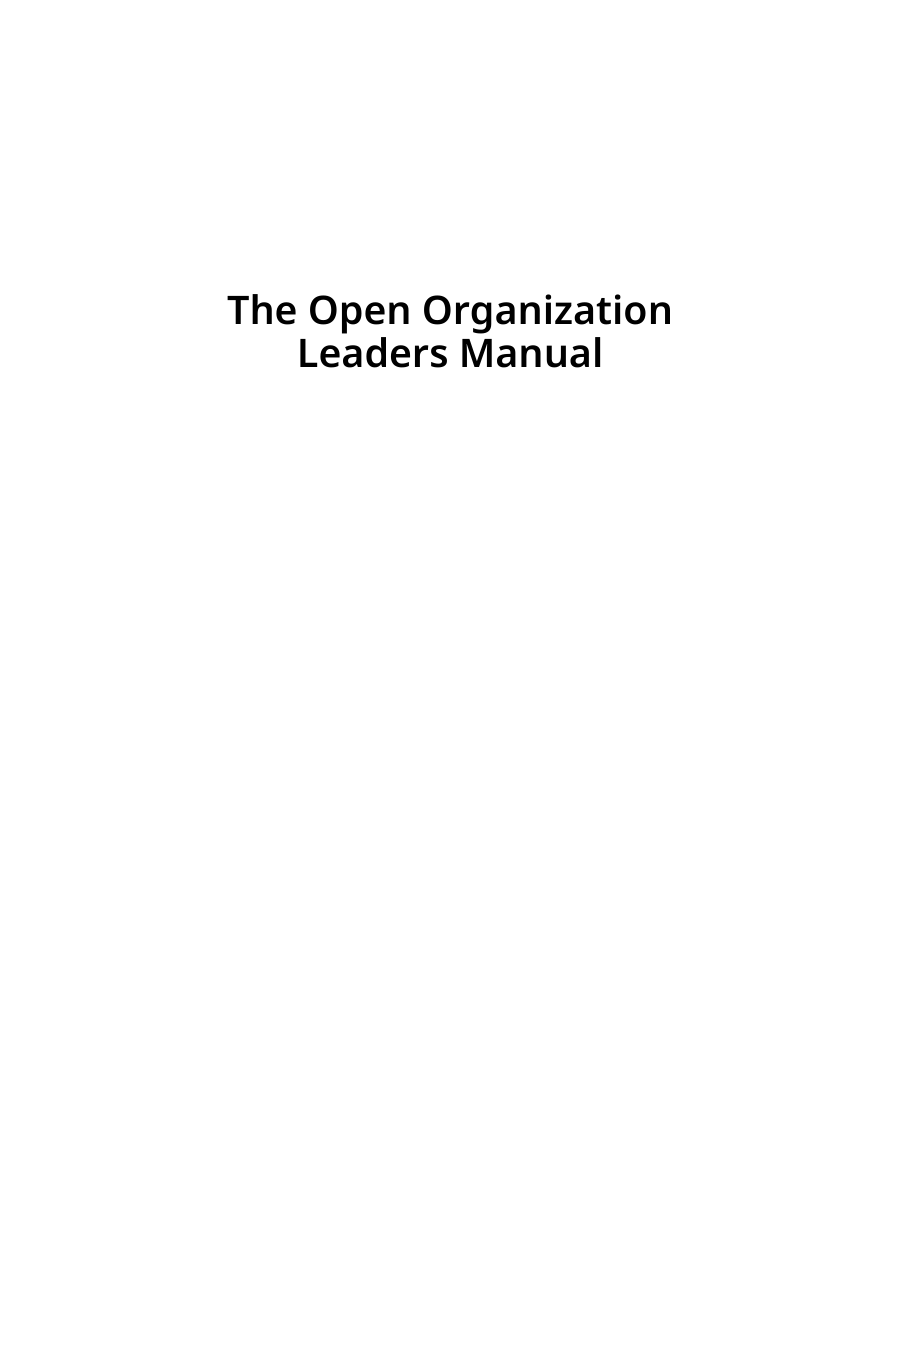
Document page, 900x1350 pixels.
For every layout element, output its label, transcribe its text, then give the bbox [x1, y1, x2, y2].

subtitle The Open Organization Leaders Manual [127, 288, 772, 379]
